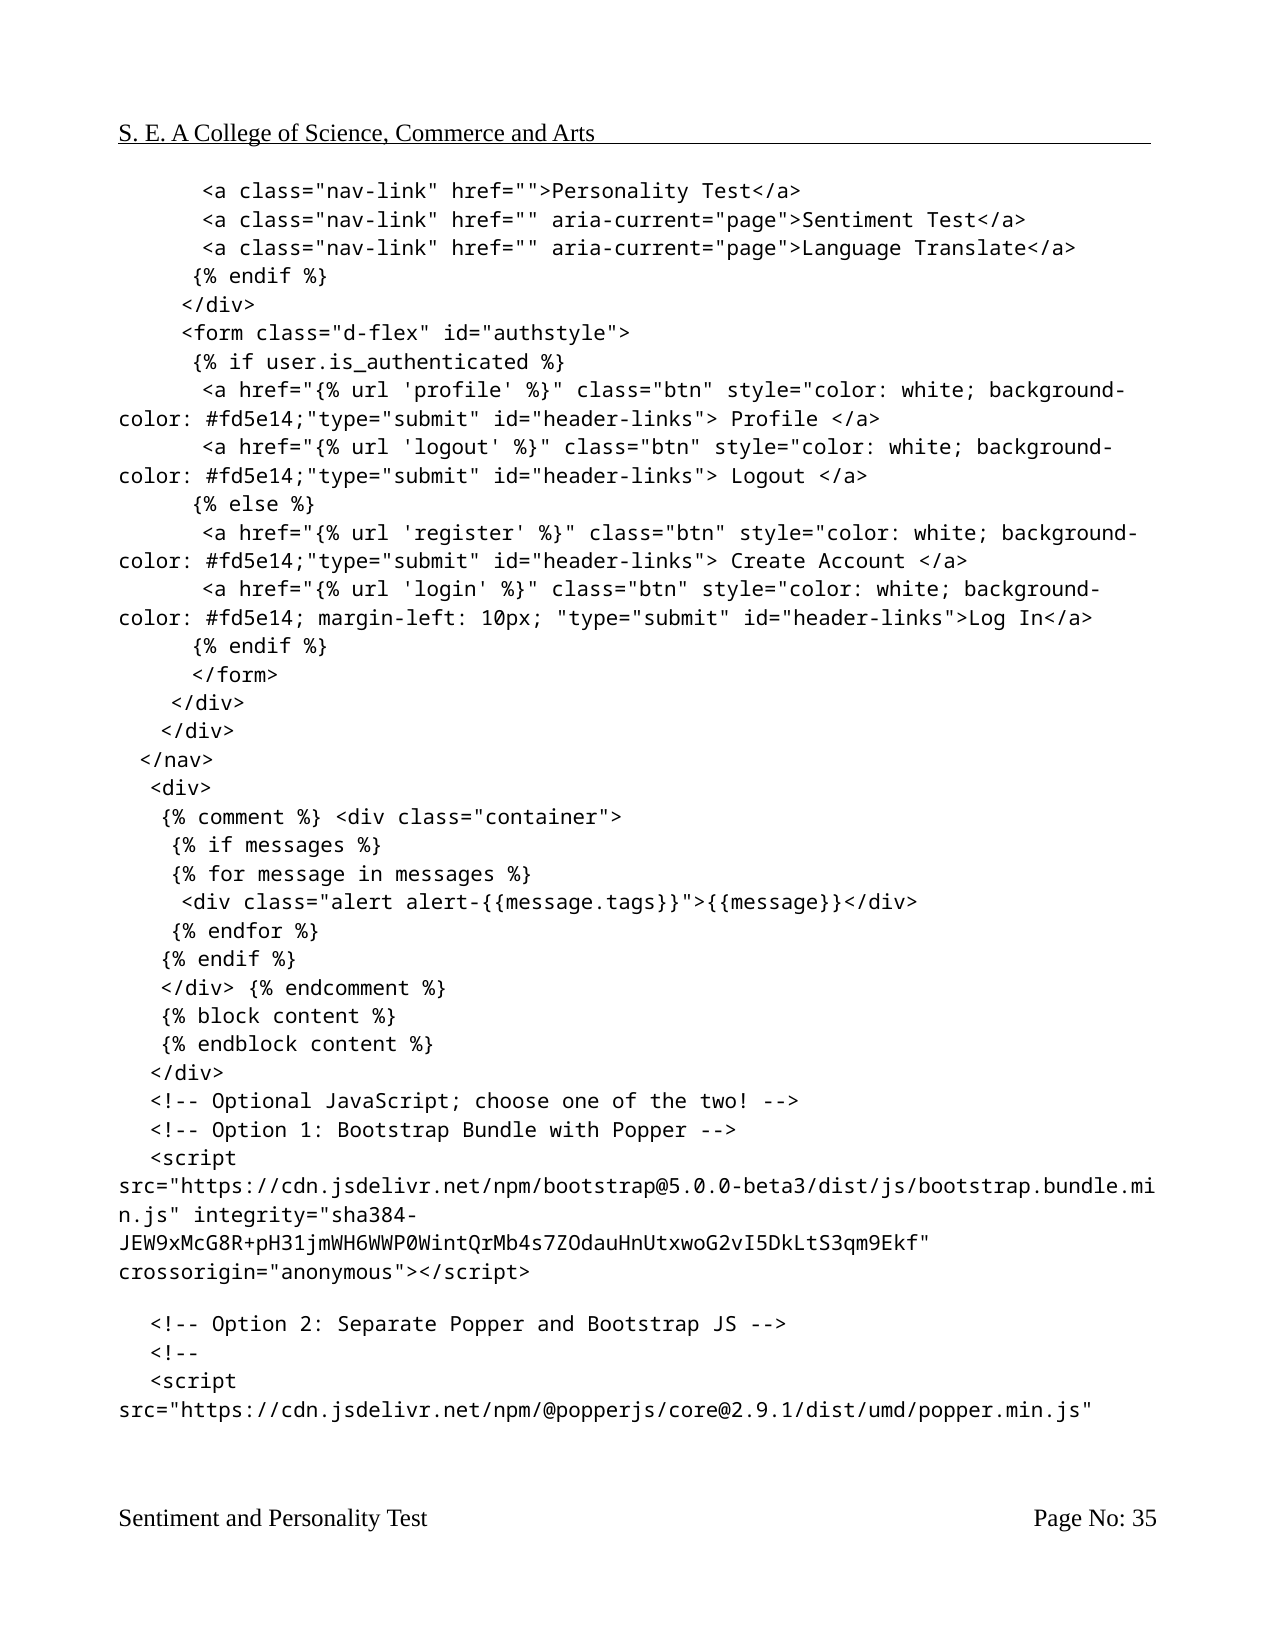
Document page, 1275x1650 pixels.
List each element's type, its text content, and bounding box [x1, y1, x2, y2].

text <div> [118, 773, 1157, 802]
text <a class="nav-link" href="" aria-current="page">Sentiment Test</a> [118, 205, 1157, 233]
text <script src="https://cdn.jsdelivr.net/npm/bootstrap@5.0.0-beta3/dist/js/bootstrap.bundle.min.js" integrity="sha384-JEW9xMcG8R+pH31jmWH6WWP0WintQrMb4s7ZOdauHnUtxwoG2vI5DkLtS3qm9Ekf" crossorigin="anonymous"></script> [118, 1143, 1157, 1285]
text {% endif %} [118, 262, 1157, 290]
text <a href="{% url 'profile' %}" class="btn" style="color: white; background-color: #fd5e14;"type="submit" id="header-links"> Profile </a> [118, 375, 1157, 432]
text {% comment %} <div class="container"> [118, 802, 1157, 830]
text <!-- Option 1: Bootstrap Bundle with Popper --> [118, 1115, 1157, 1143]
text </div> [118, 688, 1157, 717]
text <a class="nav-link" href="" aria-current="page">Language Translate</a> [118, 233, 1157, 262]
text <a href="{% url 'logout' %}" class="btn" style="color: white; background-color: #fd5e14;"type="submit" id="header-links"> Logout </a> [118, 432, 1157, 489]
text {% endfor %} [118, 916, 1157, 944]
text </div> {% endcomment %} [118, 973, 1157, 1001]
text <!-- Optional JavaScript; choose one of the two! --> [118, 1086, 1157, 1115]
text </div> [118, 290, 1157, 318]
text <script src="https://cdn.jsdelivr.net/npm/@popperjs/core@2.9.1/dist/umd/popper.min.js" [118, 1366, 1157, 1423]
text {% for message in messages %} [118, 859, 1157, 887]
text {% if user.is_authenticated %} [118, 347, 1157, 375]
text </form> [118, 660, 1157, 688]
text {% endif %} [118, 944, 1157, 973]
text {% block content %} [118, 1001, 1157, 1029]
text {% else %} [118, 489, 1157, 518]
text {% endif %} [118, 631, 1157, 660]
text <!-- Option 2: Separate Popper and Bootstrap JS --> [118, 1309, 1157, 1338]
text <a href="{% url 'login' %}" class="btn" style="color: white; background-color: #fd5e14; margin-left: 10px; "type="submit" id="header-links">Log In</a> [118, 574, 1157, 631]
text </div> [118, 717, 1157, 745]
text {% if messages %} [118, 830, 1157, 859]
text <!-- [118, 1338, 1157, 1366]
text </div> [118, 1058, 1157, 1086]
text </nav> [118, 745, 1157, 773]
text <a class="nav-link" href="">Personality Test</a> [118, 176, 1157, 205]
text <a href="{% url 'register' %}" class="btn" style="color: white; background-color: #fd5e14;"type="submit" id="header-links"> Create Account </a> [118, 518, 1157, 574]
text {% endblock content %} [118, 1029, 1157, 1058]
text <form class="d-flex" id="authstyle"> [118, 318, 1157, 347]
text <div class="alert alert-{{message.tags}}">{{message}}</div> [118, 887, 1157, 916]
